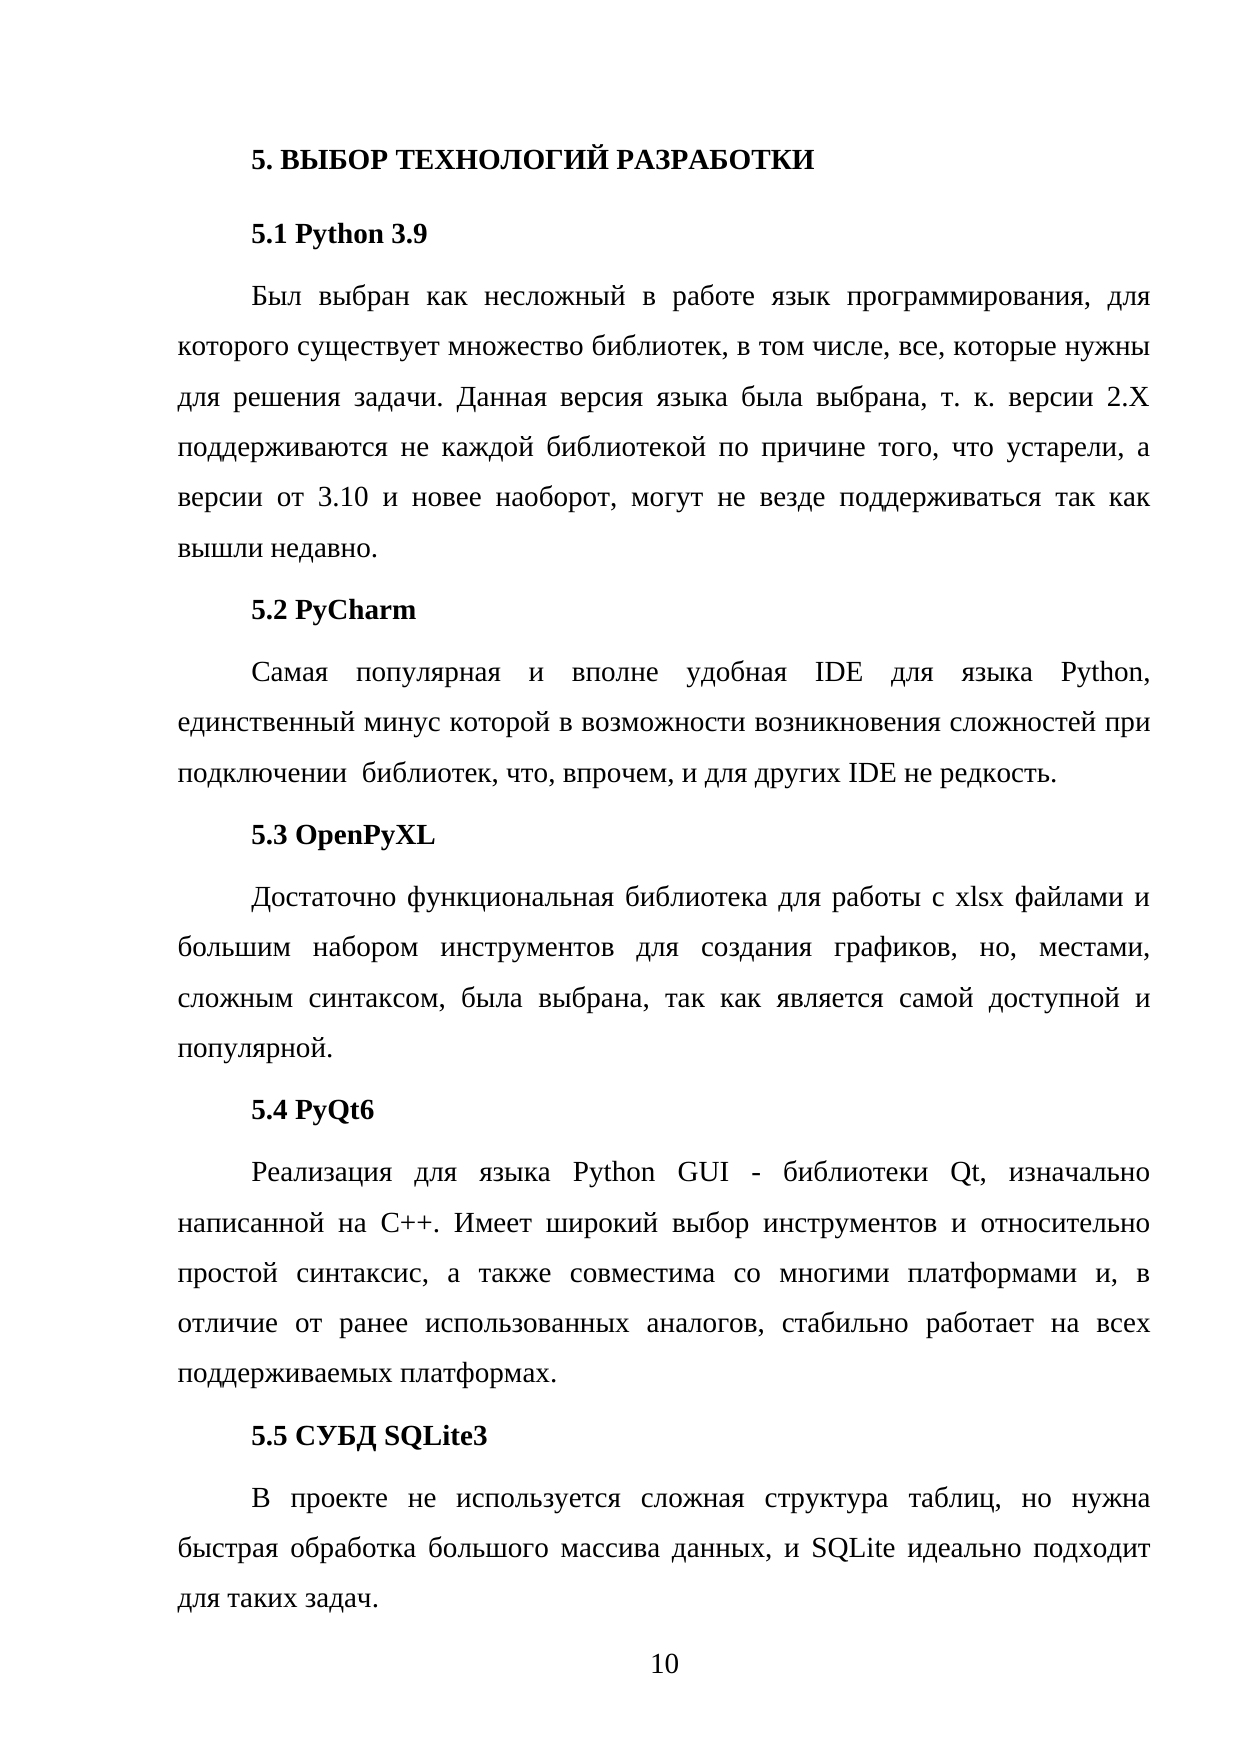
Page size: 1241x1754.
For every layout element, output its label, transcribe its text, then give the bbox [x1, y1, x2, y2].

text Самая популярная и вполне удобная IDE для языка Python, единственный минус которой в возможности возникновения сложностей при подключении библиотек, что, впрочем, и для других IDE не редкость. [177, 654, 1151, 788]
text 5.1 Python 3.9 [177, 216, 1151, 249]
text 5.4 PyQt6 [177, 1092, 1151, 1126]
text 5.3 OpenPyXL [177, 817, 1151, 850]
text Реализация для языка Python GUI - библиотеки Qt, изначально написанной на С++. Имеет широкий выбор инструментов и относительно простой синтаксис, а также совместима со многими платформами и, в отличие от ранее использованных аналогов, стабильно работает на всех поддерживаемых платформах. [177, 1154, 1151, 1389]
text Был выбран как несложный в работе язык программирования, для которого существует множество библиотек, в том числе, все, которые нужны для решения задачи. Данная версия языка была выбрана, т. к. версии 2.X поддерживаются не каждой библиотекой по причине того, что устарели, а версии от 3.10 и новее наоборот, могут не везде поддерживаться так как вышли недавно. [177, 278, 1151, 563]
text 5.2 PyCharm [177, 592, 1151, 625]
subtitle 5. Выбор технологий разработки [251, 142, 1151, 175]
text Достаточно функциональная библиотека для работы с xlsx файлами и большим набором инструментов для создания графиков, но, местами, сложным синтаксом, была выбрана, так как является самой доступной и популярной. [177, 879, 1151, 1063]
text 5.5 СУБД SQLite3 [177, 1418, 1151, 1451]
text В проекте не используется сложная структура таблиц, но нужна быстрая обработка большого массива данных, и SQLite идеально подходит для таких задач. [177, 1480, 1151, 1614]
